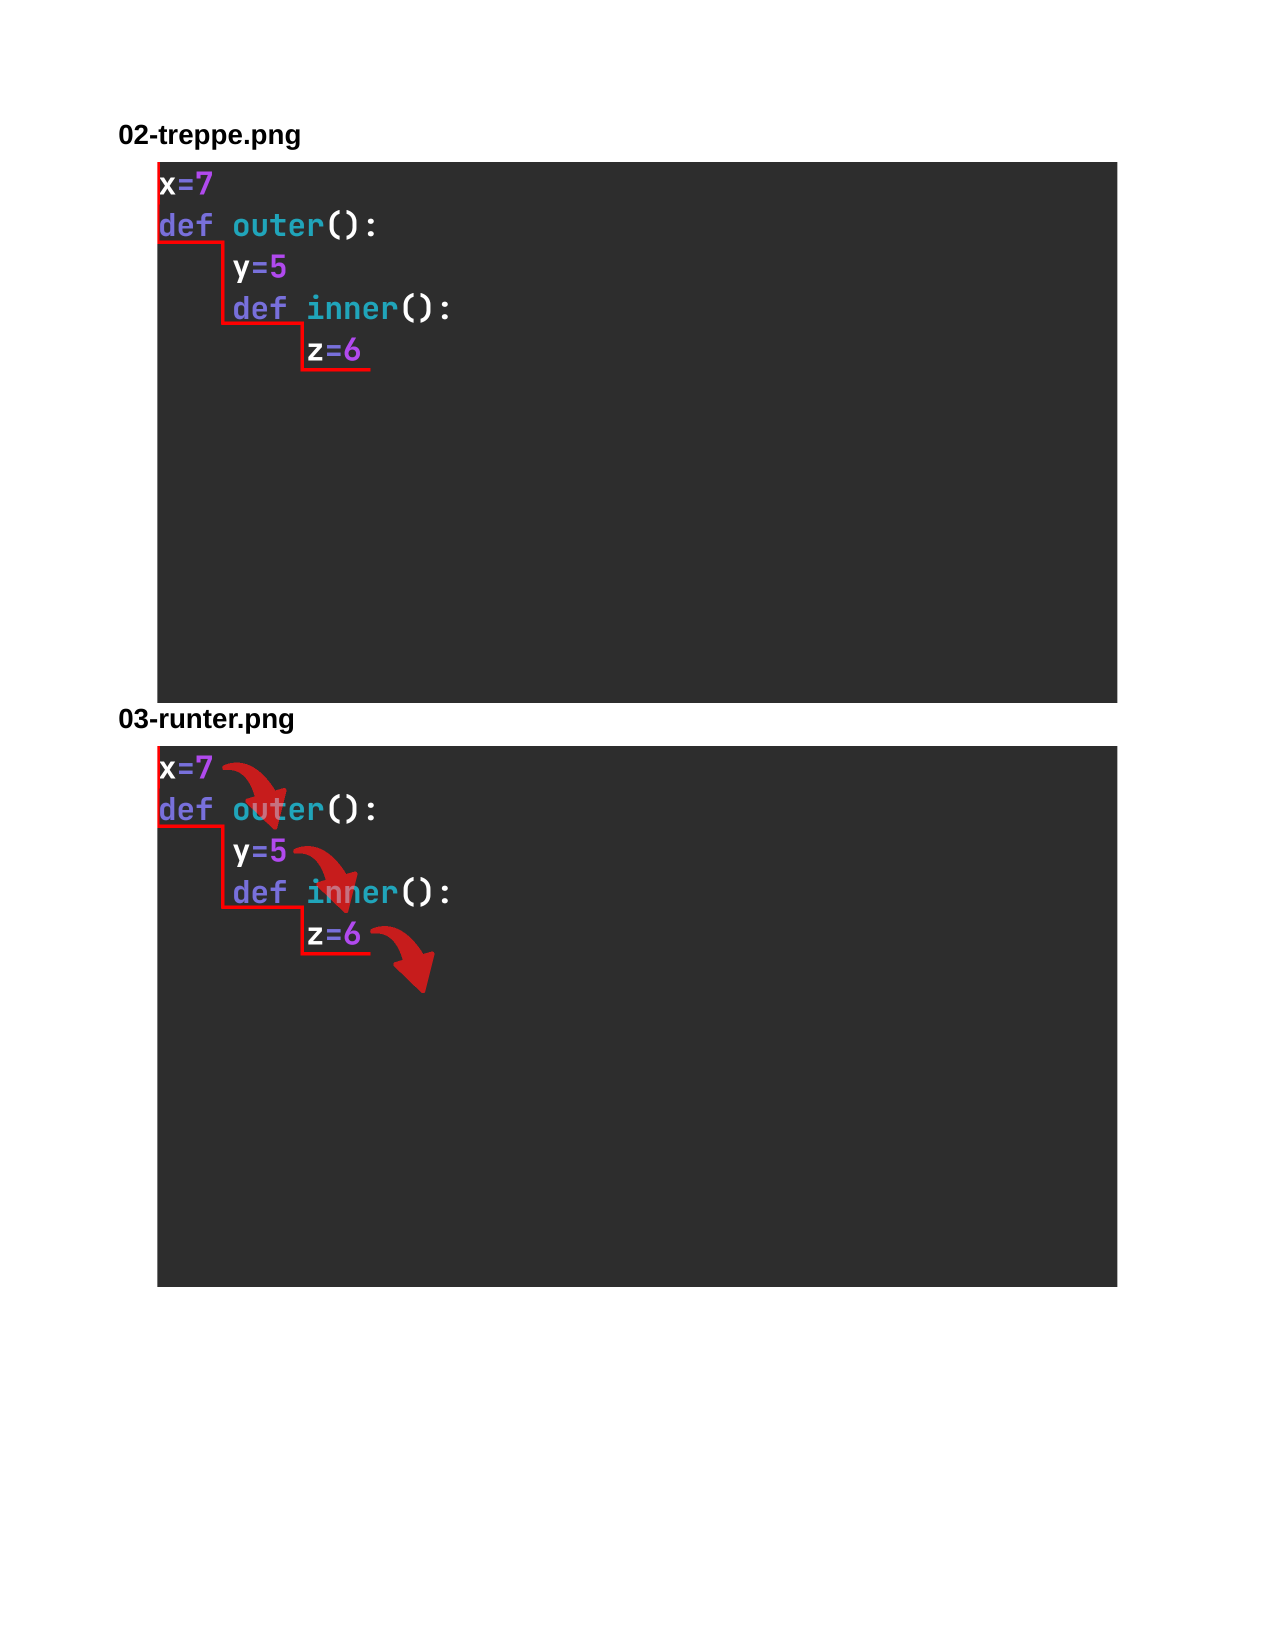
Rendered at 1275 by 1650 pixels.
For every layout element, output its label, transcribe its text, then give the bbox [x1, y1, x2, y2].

picture [157, 746, 1118, 1287]
subtitle 03-runter.png [118, 177, 1157, 734]
subtitle 02-treppe.png [118, 118, 1157, 150]
picture [157, 162, 1118, 703]
